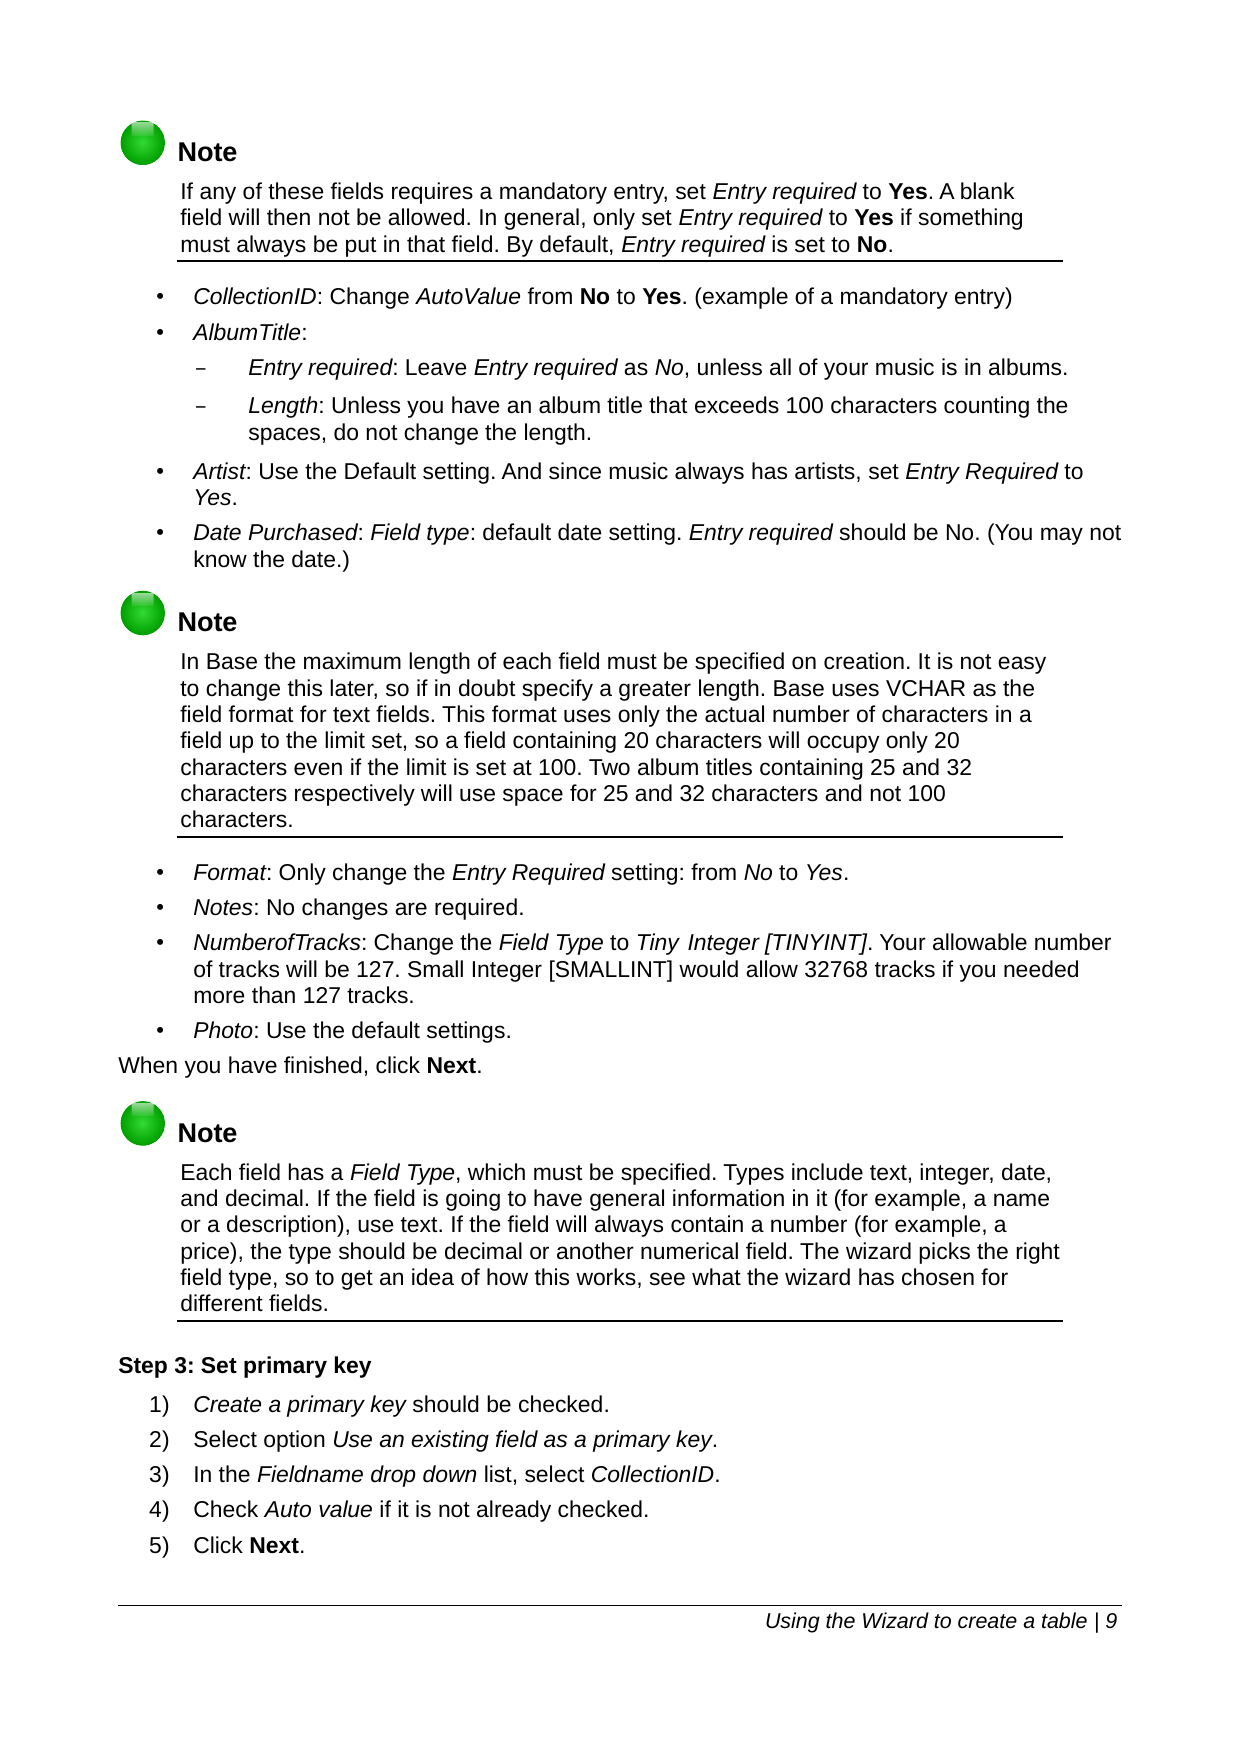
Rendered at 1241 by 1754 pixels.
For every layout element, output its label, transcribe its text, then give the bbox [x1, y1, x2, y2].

text If any of these fields requires a mandatory entry, set Entry required to Yes. A blank field will then not be allowed. In general, only set Entry required to Yes if something must always be put in that field. By default, Entry required is set to No. [177, 175, 1063, 260]
list Format: Only change the Entry Required setting: from No to Yes. [156, 859, 1122, 885]
list Select option Use an existing field as a primary key. [169, 1426, 1122, 1452]
text Step 3: Set primary key [118, 1352, 1122, 1378]
list Artist: Use the Default setting. And since music always has artists, set Entry Required to Yes. [156, 458, 1122, 510]
list Date Purchased: Field type: default date setting. Entry required should be No. (You may not know the date.) [156, 519, 1122, 572]
text When you have finished, click Next. [118, 1052, 1122, 1079]
list Length: Unless you have an album title that exceeds 100 characters counting the spaces, do not change the length. [195, 392, 1122, 446]
list Photo: Use the default settings. [156, 1017, 1122, 1043]
subtitle Note [118, 1099, 1122, 1148]
subtitle Note [118, 118, 1122, 167]
subtitle Note [118, 588, 1122, 638]
list Entry required: Leave Entry required as No, unless all of your music is in albums. [195, 354, 1122, 381]
list NumberofTracks: Change the Field Type to Tiny Integer [TINYINT]. Your allowable number of tracks will be 127. Small Integer [SMALLINT] would allow 32768 tracks if you needed more than 127 tracks. [156, 929, 1122, 1008]
text In Base the maximum length of each field must be specified on creation. It is not easy to change this later, so if in doubt specify a greater length. Base uses VCHAR as the field format for text fields. This format uses only the actual number of characters in a field up to the limit set, so a field containing 20 characters will occupy only 20 characters even if the limit is set at 100. Two album titles containing 25 and 32 characters respectively will use space for 25 and 32 characters and not 100 characters. [177, 645, 1063, 836]
list CollectionID: Change AutoValue from No to Yes. (example of a mandatory entry) [156, 283, 1122, 309]
list Click Next. [169, 1532, 1122, 1558]
list Create a primary key should be checked. [169, 1391, 1122, 1417]
text Each field has a Field Type, which must be specified. Types include text, integer, date, and decimal. If the field is going to have general information in it (for example, a name or a description), use text. If the field will always contain a number (for example, a price), the type should be decimal or another numerical field. The wizard picks the right field type, so to get an idea of how this works, see what the wizard has chosen for different fields. [177, 1156, 1063, 1320]
list AlbumTitle: [156, 318, 1122, 345]
list Check Auto value if it is not already checked. [169, 1496, 1122, 1523]
list Notes: No changes are required. [156, 894, 1122, 920]
list In the Fieldname drop down list, select CollectionID. [169, 1461, 1122, 1487]
